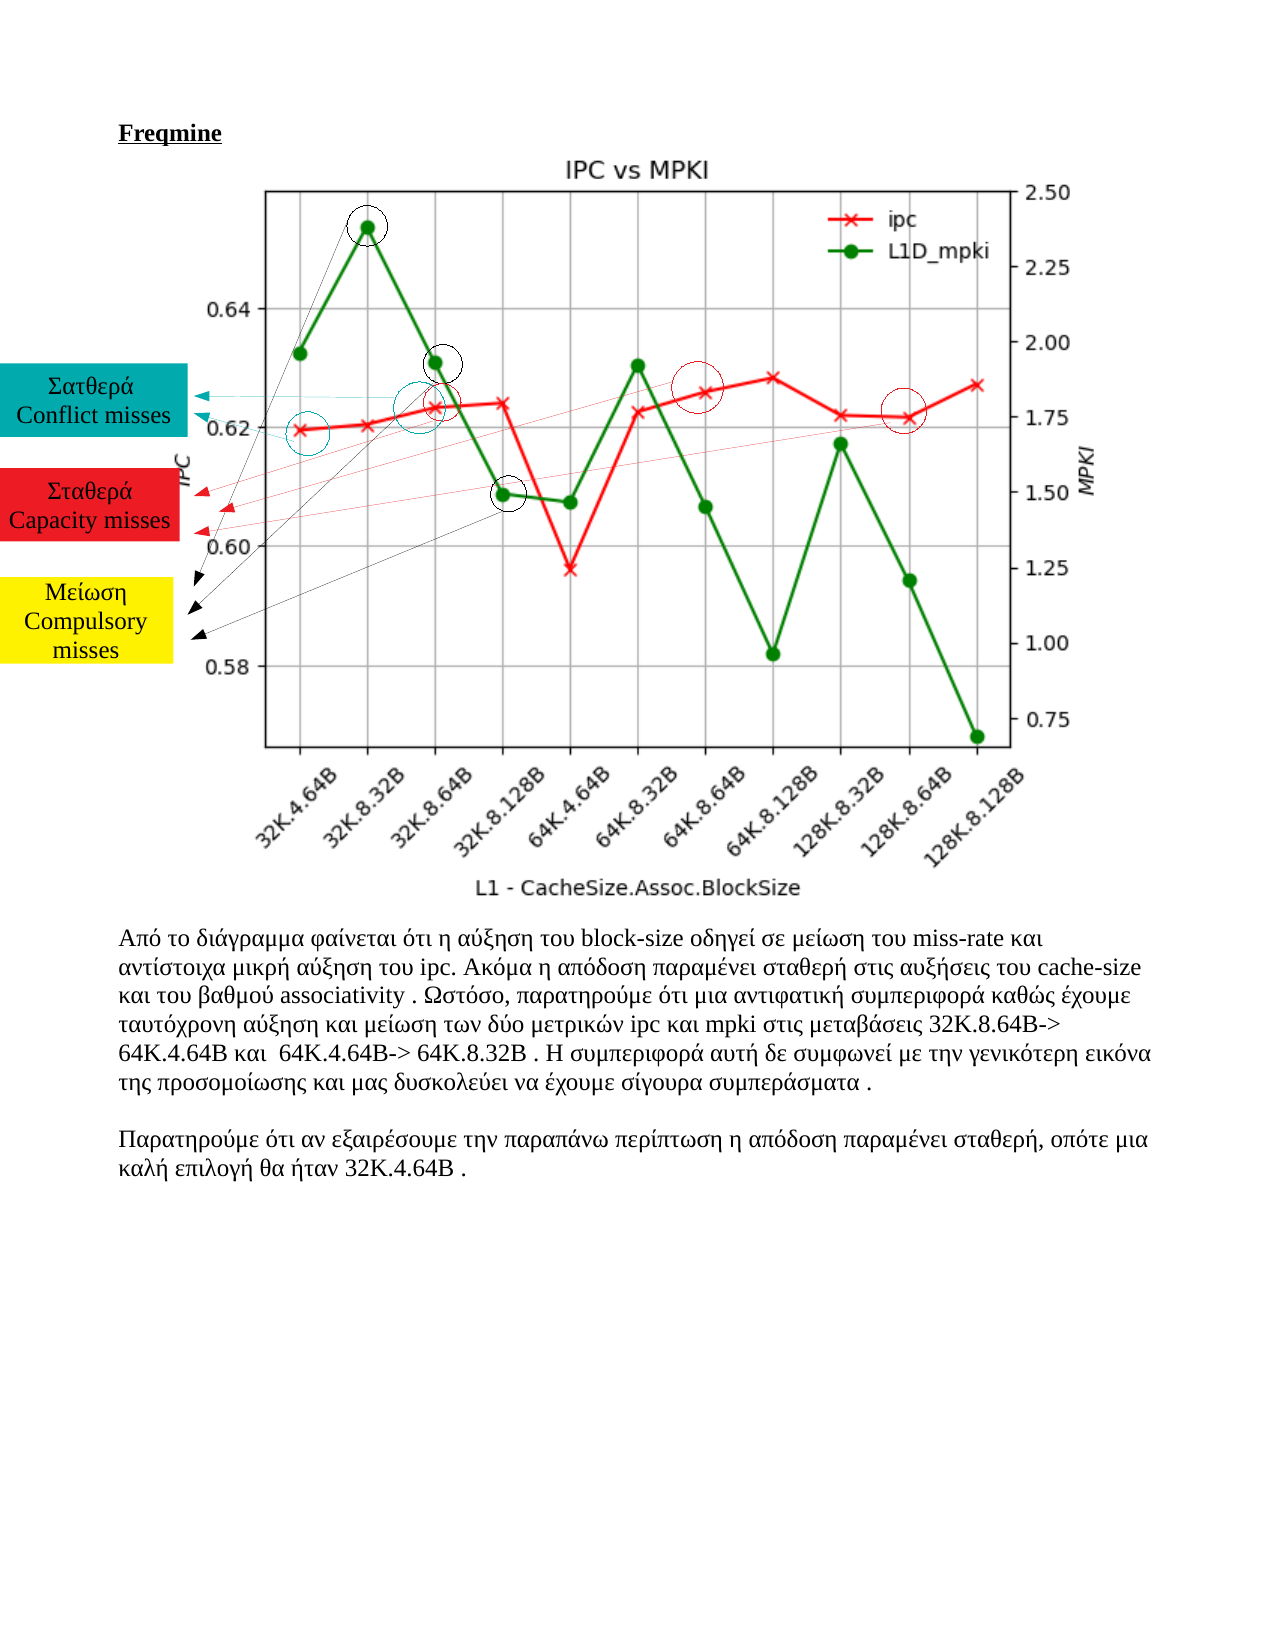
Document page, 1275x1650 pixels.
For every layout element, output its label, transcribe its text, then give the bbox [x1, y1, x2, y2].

text Freqmine [118, 118, 1157, 147]
text Από το διάγραμμα φαίνεται ότι η αύξηση του block-size οδηγεί σε μείωση του miss-rate και αντίστοιχα μικρή αύξηση του ipc. Ακόμα η απόδοση παραμένει σταθερή στις αυξήσεις του cache-size και του βαθμού associativity . Ωστόσο, παρατηρούμε ότι μια αντιφατική συμπεριφορά καθώς έχουμε ταυτόχρονη αύξηση και μείωση των δύο μετρικών ipc και mpki στις μεταβάσεις 32Κ.8.64Β-> 64Κ.4.64Β και 64Κ.4.64Β-> 64Κ.8.32Β . Η συμπεριφορά αυτή δε συμφωνεί με την γενικότερη εικόνα της προσομοίωσης και μας δυσκολεύει να έχουμε σίγουρα συμπεράσματα . [118, 923, 1157, 1096]
text Παρατηρούμε ότι αν εξαιρέσουμε την παραπάνω περίπτωση η απόδοση παραμένει σταθερή, οπότε μια καλή επιλογή θα ήταν 32Κ.4.64Β . [118, 1124, 1157, 1182]
picture [160, 146, 1115, 915]
